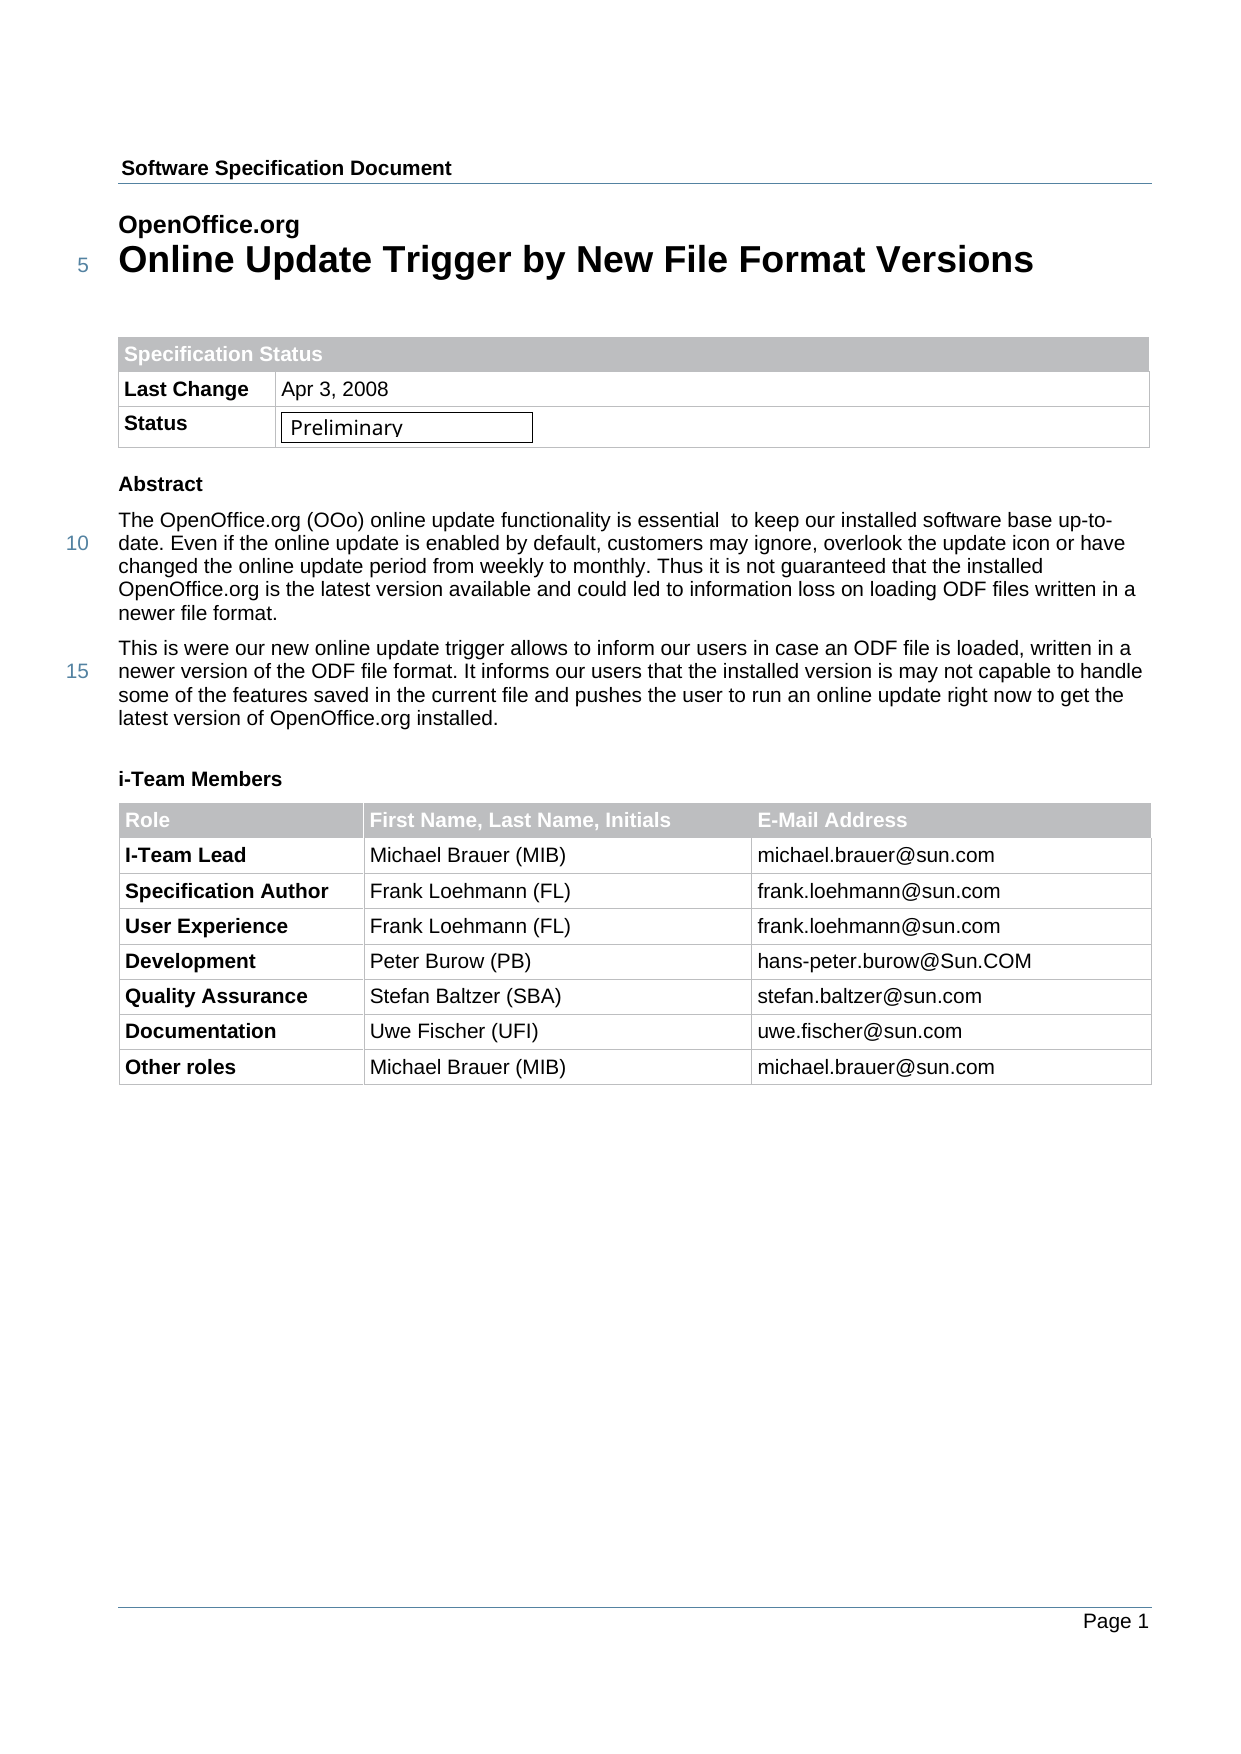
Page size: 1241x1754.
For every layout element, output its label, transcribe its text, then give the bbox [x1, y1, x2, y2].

table_cell Michael Brauer (MIB) [365, 838, 751, 873]
text This is were our new online update trigger allows to inform our users in case an ODF file is loaded, written in a newer version of the ODF file format. It informs our users that the installed version is may not capable to handle some of the features saved in the current file and pushes the user to run an online update right now to get the latest version of OpenOffice.org installed. [118, 637, 1152, 730]
table_cell PRELIMINARY status is the initial conception of a specification. STANDARD A specification with status Standard is considered to be stable and has the approval of the i-Team. OBSOLETE An Obsolete specification is a specification that has been identified unnecessary. For example due to; technology changes or changes in other standards or specifications. [276, 407, 1149, 447]
table_cell Other roles [120, 1050, 363, 1084]
table_cell stefan.baltzer@sun.com [752, 980, 1151, 1014]
table_cell Apr 3, 2008 [276, 372, 1149, 406]
table_cell Quality Assurance [120, 980, 363, 1014]
table_header Role [119, 803, 363, 838]
table_cell I-Team Lead [120, 838, 363, 873]
text Online Update Trigger by New File Format Versions [118, 239, 1152, 281]
table_cell Frank Loehmann (FL) [365, 874, 751, 908]
table_cell User Experience [120, 909, 363, 944]
subtitle Abstract [118, 472, 1152, 496]
table_cell michael.brauer@sun.com [752, 838, 1151, 873]
table_cell Peter Burow (PB) [365, 945, 751, 979]
table_cell frank.loehmann@sun.com [752, 909, 1151, 944]
table_cell Michael Brauer (MIB) [365, 1050, 751, 1084]
text The OpenOffice.org (OOo) online update functionality is essential to keep our installed software base up-to-date. Even if the online update is enabled by default, customers may ignore, overlook the update icon or have changed the online update period from weekly to monthly. Thus it is not guaranteed that the installed OpenOffice.org is the latest version available and could led to information loss on loading ODF files written in a newer file format. [118, 508, 1152, 624]
text OpenOffice.org [118, 211, 1152, 239]
table_cell uwe.fischer@sun.com [752, 1015, 1151, 1049]
table_cell Uwe Fischer (UFI) [365, 1015, 751, 1049]
subtitle i-Team Members [118, 767, 1152, 791]
table_cell hans-peter.burow@Sun.COM [752, 945, 1151, 979]
table_header First Name, Last Name, Initials [364, 803, 751, 838]
table_cell frank.loehmann@sun.com [752, 874, 1151, 908]
table_header Specification Status [118, 337, 1149, 371]
table_header E-Mail Address [751, 803, 1151, 838]
table_cell michael.brauer@sun.com [752, 1050, 1151, 1084]
table_cell Last Change [119, 372, 275, 406]
table_cell Frank Loehmann (FL) [365, 909, 751, 944]
table_cell Specification Author [120, 874, 363, 908]
table_cell Status [119, 407, 275, 447]
table_cell Stefan Baltzer (SBA) [365, 980, 751, 1014]
table_cell Documentation [120, 1015, 363, 1049]
text Software Specification Document [118, 154, 1152, 183]
table_cell Development [120, 945, 363, 979]
